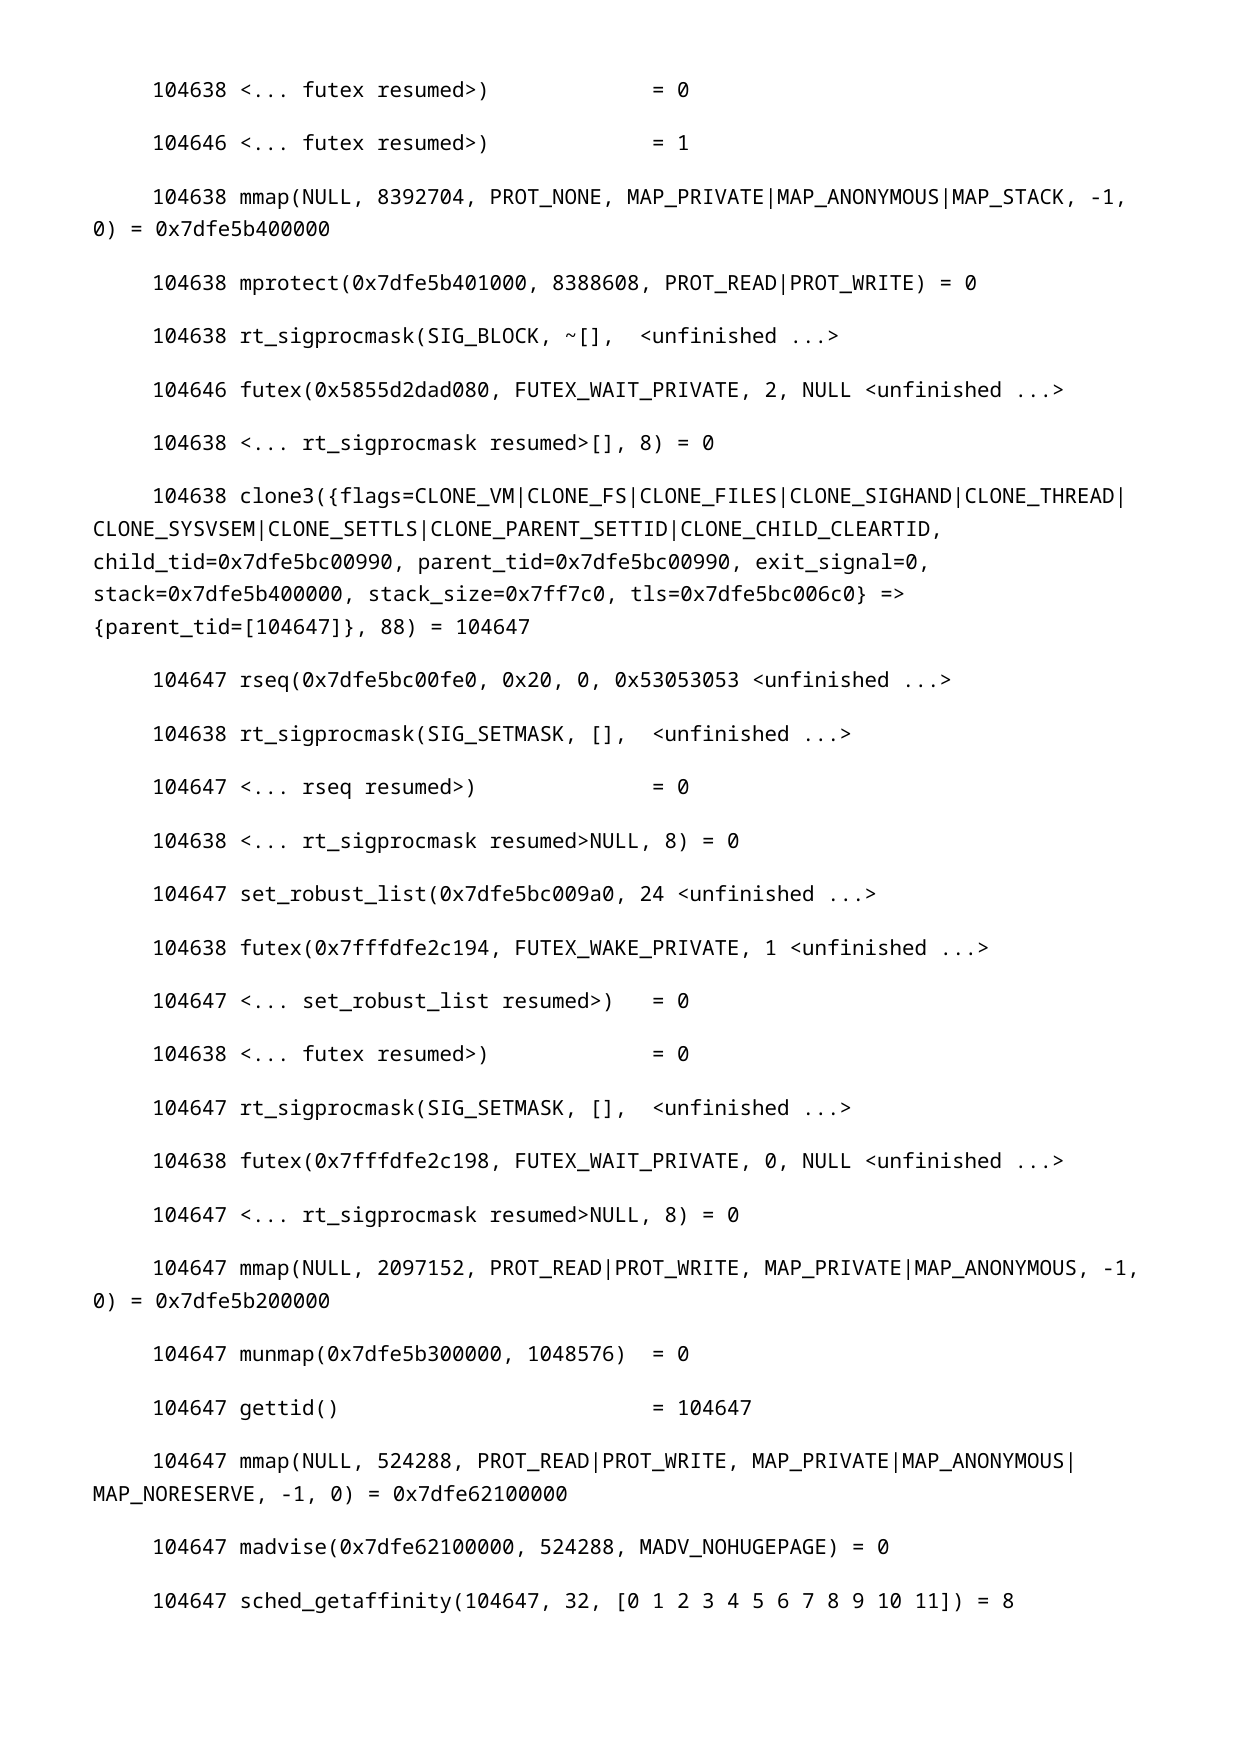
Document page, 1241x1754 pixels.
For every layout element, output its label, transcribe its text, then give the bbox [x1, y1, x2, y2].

text 104647 mmap(NULL, 524288, PROT_READ|PROT_WRITE, MAP_PRIVATE|MAP_ANONYMOUS|MAP_NORESERVE, -1, 0) = 0x7dfe62100000 [93, 1446, 1147, 1507]
text 104638 mprotect(0x7dfe5b401000, 8388608, PROT_READ|PROT_WRITE) = 0 [93, 268, 1147, 296]
text 104647 gettid() = 104647 [93, 1393, 1147, 1421]
text 104638 <... rt_sigprocmask resumed>[], 8) = 0 [93, 428, 1147, 457]
text 104647 <... rseq resumed>) = 0 [93, 772, 1147, 801]
text 104638 rt_sigprocmask(SIG_BLOCK, ~[], <unfinished ...> [93, 321, 1147, 350]
text 104647 rt_sigprocmask(SIG_SETMASK, [], <unfinished ...> [93, 1093, 1147, 1121]
text 104647 <... set_robust_list resumed>) = 0 [93, 986, 1147, 1014]
text 104646 <... futex resumed>) = 1 [93, 128, 1147, 157]
text 104638 clone3({flags=CLONE_VM|CLONE_FS|CLONE_FILES|CLONE_SIGHAND|CLONE_THREAD|CLONE_SYSVSEM|CLONE_SETTLS|CLONE_PARENT_SETTID|CLONE_CHILD_CLEARTID, child_tid=0x7dfe5bc00990, parent_tid=0x7dfe5bc00990, exit_signal=0, stack=0x7dfe5b400000, stack_size=0x7ff7c0, tls=0x7dfe5bc006c0} => {parent_tid=[104647]}, 88) = 104647 [93, 482, 1147, 641]
text 104638 <... futex resumed>) = 0 [93, 1039, 1147, 1068]
text 104638 futex(0x7fffdfe2c194, FUTEX_WAKE_PRIVATE, 1 <unfinished ...> [93, 933, 1147, 961]
text 104638 <... futex resumed>) = 0 [93, 75, 1147, 103]
text 104638 mmap(NULL, 8392704, PROT_NONE, MAP_PRIVATE|MAP_ANONYMOUS|MAP_STACK, -1, 0) = 0x7dfe5b400000 [93, 182, 1147, 243]
text 104647 mmap(NULL, 2097152, PROT_READ|PROT_WRITE, MAP_PRIVATE|MAP_ANONYMOUS, -1, 0) = 0x7dfe5b200000 [93, 1253, 1147, 1314]
text 104638 rt_sigprocmask(SIG_SETMASK, [], <unfinished ...> [93, 719, 1147, 747]
text 104647 sched_getaffinity(104647, 32, [0 1 2 3 4 5 6 7 8 9 10 11]) = 8 [93, 1586, 1147, 1614]
text 104638 <... rt_sigprocmask resumed>NULL, 8) = 0 [93, 826, 1147, 854]
text 104647 madvise(0x7dfe62100000, 524288, MADV_NOHUGEPAGE) = 0 [93, 1532, 1147, 1561]
text 104646 futex(0x5855d2dad080, FUTEX_WAIT_PRIVATE, 2, NULL <unfinished ...> [93, 375, 1147, 403]
text 104638 futex(0x7fffdfe2c198, FUTEX_WAIT_PRIVATE, 0, NULL <unfinished ...> [93, 1146, 1147, 1175]
text 104647 set_robust_list(0x7dfe5bc009a0, 24 <unfinished ...> [93, 879, 1147, 908]
text 104647 munmap(0x7dfe5b300000, 1048576) = 0 [93, 1339, 1147, 1368]
text 104647 <... rt_sigprocmask resumed>NULL, 8) = 0 [93, 1200, 1147, 1228]
text 104647 rseq(0x7dfe5bc00fe0, 0x20, 0, 0x53053053 <unfinished ...> [93, 666, 1147, 694]
